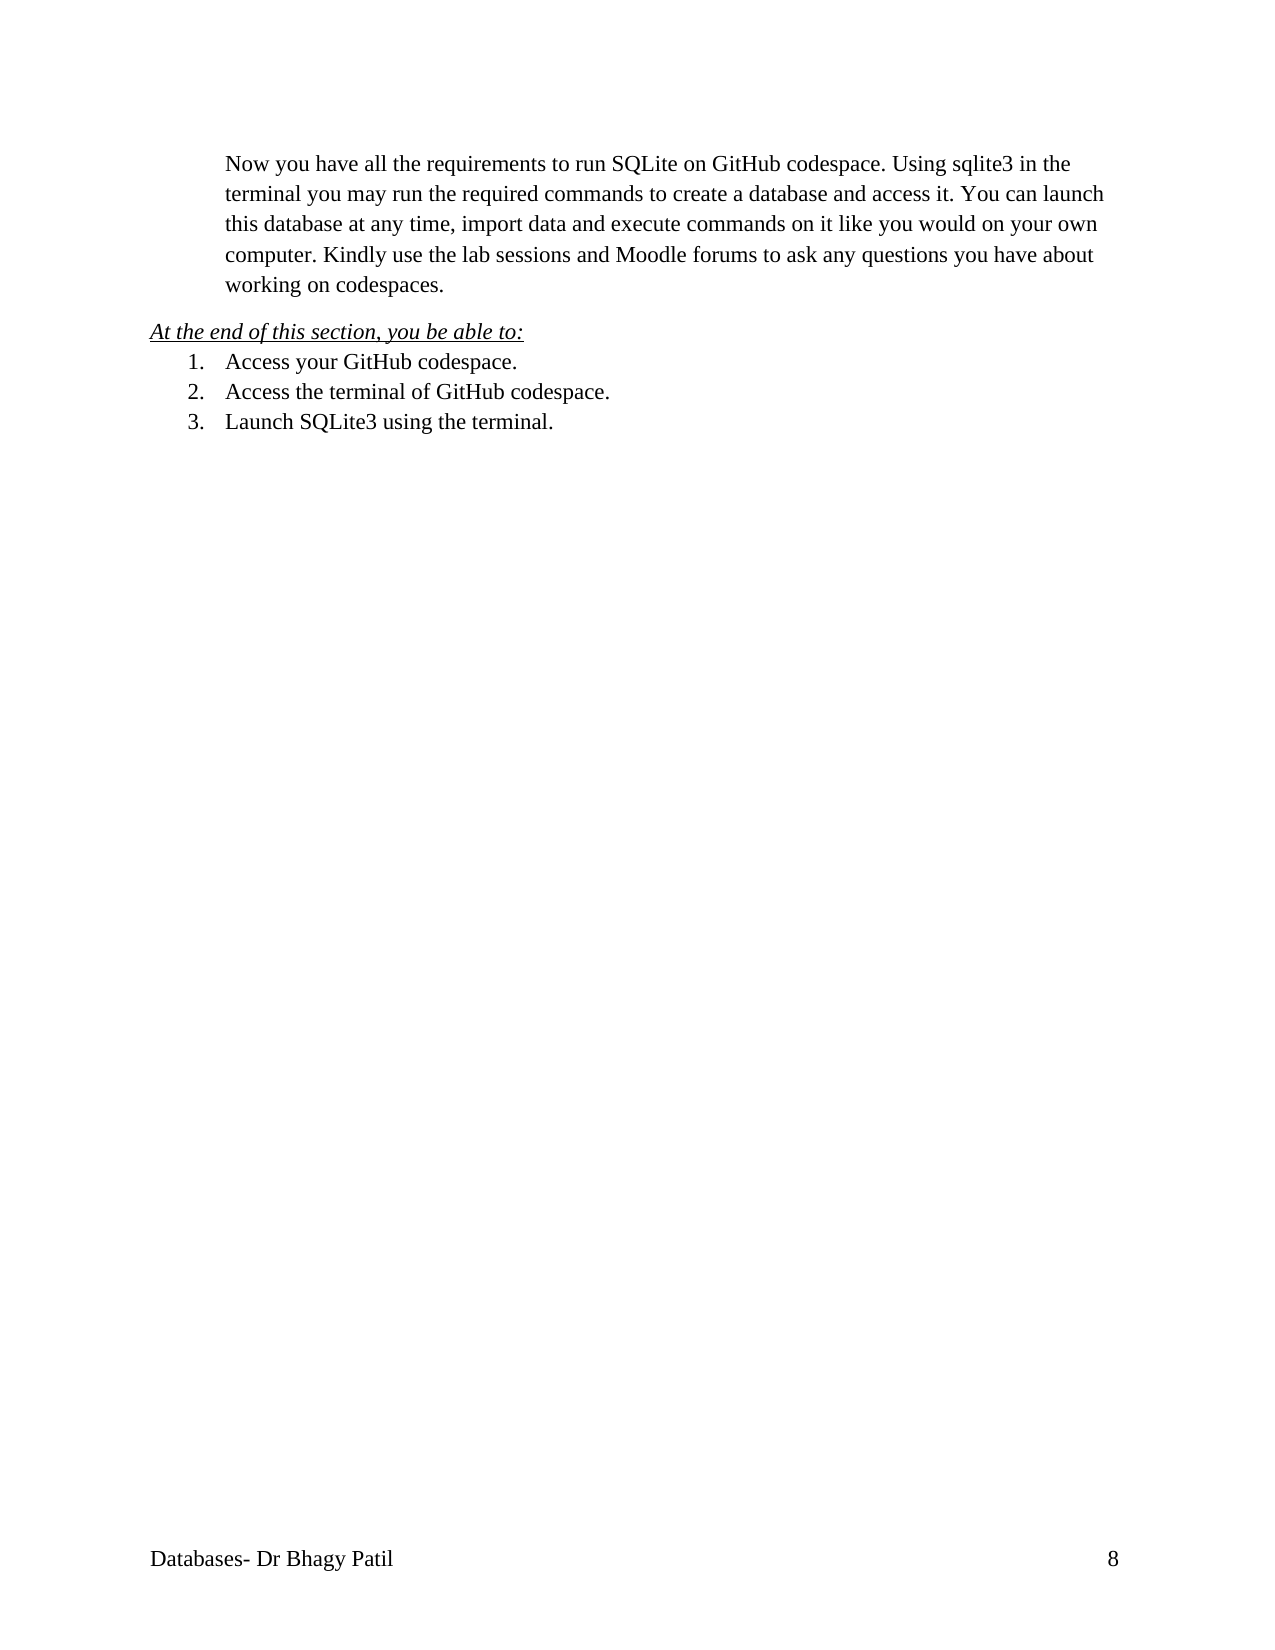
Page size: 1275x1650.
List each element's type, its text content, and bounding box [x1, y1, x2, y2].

list Access the terminal of GitHub codespace. [187, 378, 1125, 404]
text At the end of this section, you be able to: [150, 318, 1125, 344]
list Launch SQLite3 using the terminal. [187, 408, 1125, 435]
list Access your GitHub codespace. [187, 348, 1125, 374]
list Now you have all the requirements to run SQLite on GitHub codespace. Using sqlite3 in the terminal you may run the required commands to create a database and access it. You can launch this database at any time, import data and execute commands on it like you would on your own computer. Kindly use the lab sessions and Moodle forums to ask any questions you have about working on codespaces. [225, 150, 1125, 297]
